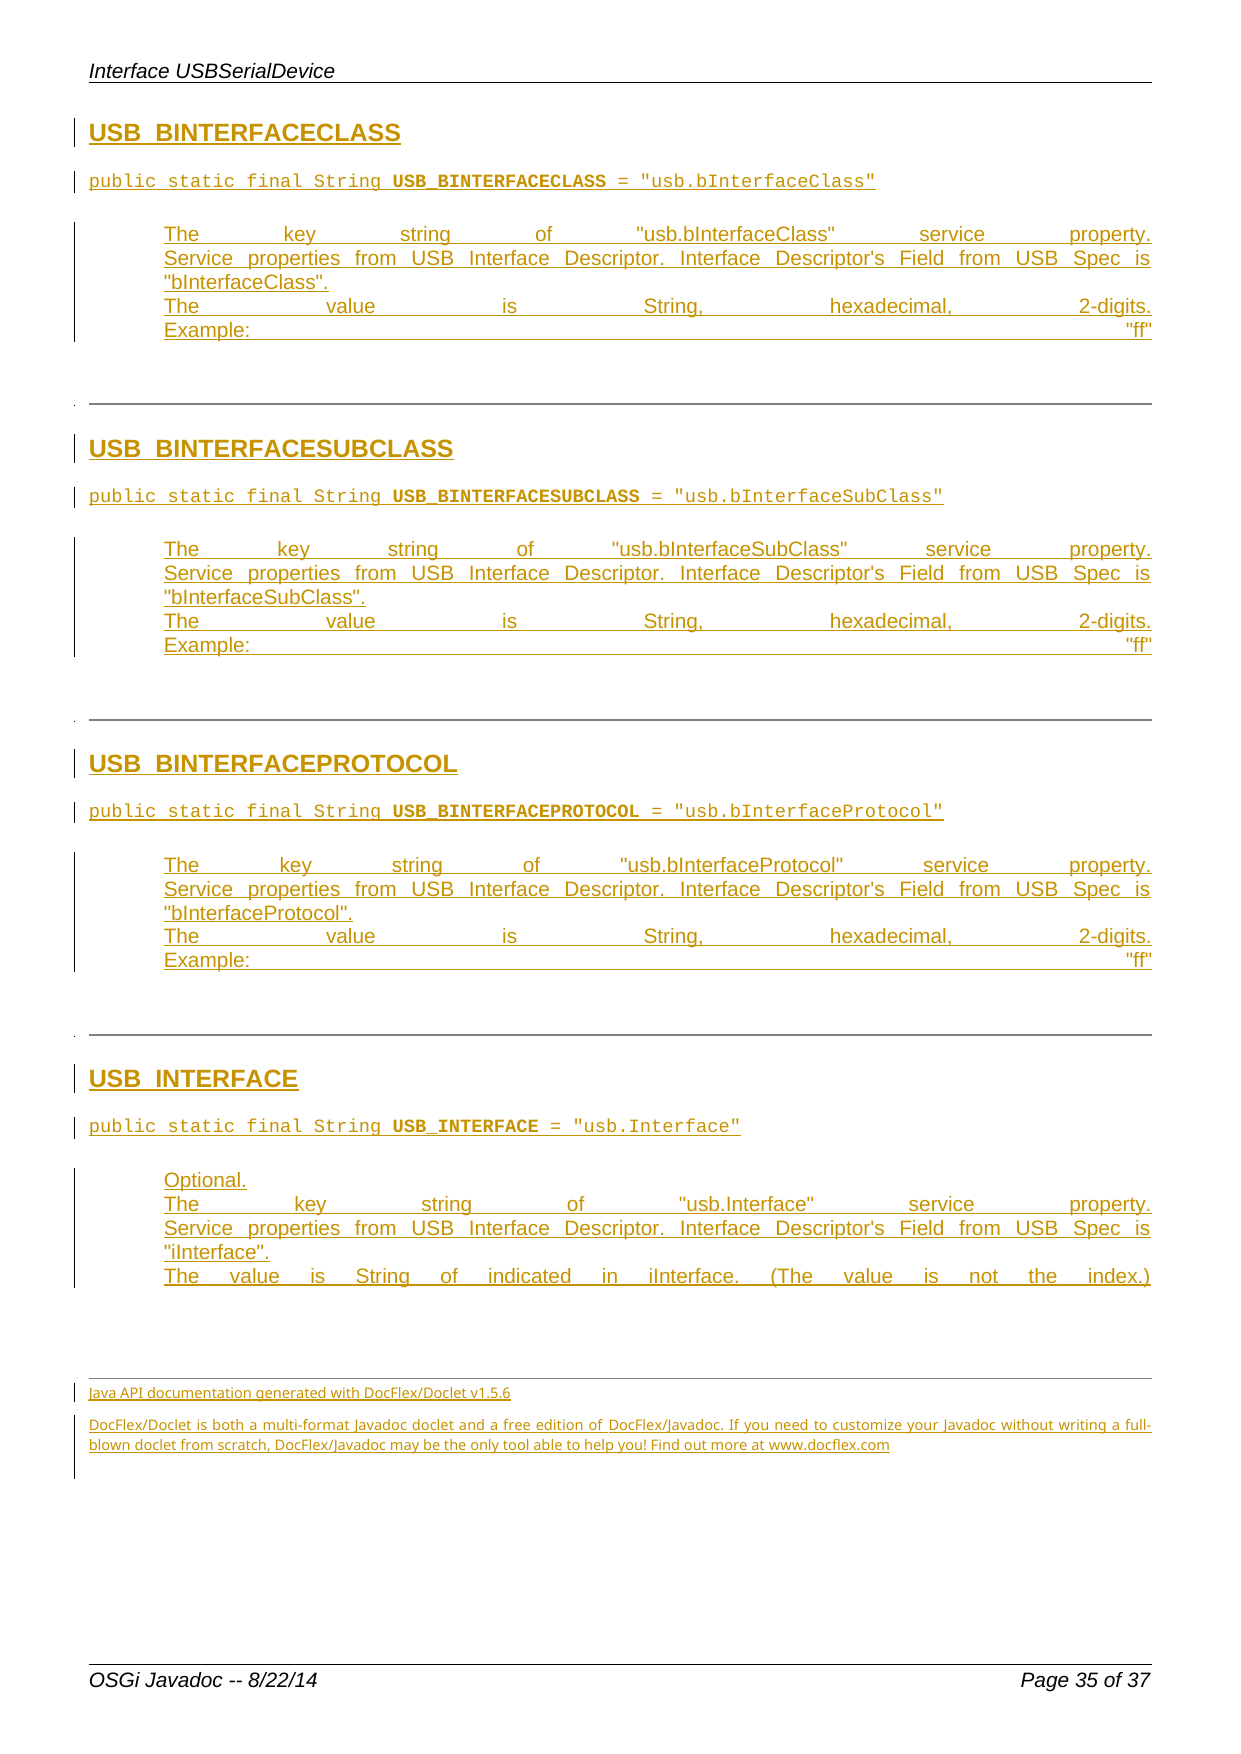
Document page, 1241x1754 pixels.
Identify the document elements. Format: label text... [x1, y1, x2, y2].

text Example: "ff" [163, 946, 1152, 969]
text Service properties from USB Interface Descriptor. Interface Descriptor's Field from USB Spec is "bInterfaceClass". The value is String, hexadecimal, 2-digits. [163, 244, 1152, 315]
subtitle USB_INTERFACE [88, 1064, 1152, 1093]
text The key string of "usb.bInterfaceProtocol" service property. [163, 852, 1152, 873]
text [163, 655, 1152, 681]
text Service properties from USB Interface Descriptor. Interface Descriptor's Field from USB Spec is "bInterfaceProtocol". The value is String, hexadecimal, 2-digits. [163, 874, 1152, 945]
text Service properties from USB Interface Descriptor. Interface Descriptor's Field from USB Spec is "bInterfaceSubClass". The value is String, hexadecimal, 2-digits. [163, 559, 1152, 630]
text public static final String USB_BINTERFACECLASS = "usb.bInterfaceClass" [88, 171, 1152, 193]
text The key string of "usb.bInterfaceClass" service property. [163, 222, 1152, 243]
text public static final String USB_INTERFACE = "usb.Interface" [88, 1117, 1152, 1138]
text DocFlex/Doclet is both a multi-format Javadoc doclet and a free edition of DocFlex/Javadoc. If you need to customize your Javadoc without writing a full- [88, 1415, 1152, 1432]
text Optional. The key string of "usb.Interface" service property. [163, 1168, 1152, 1213]
subtitle USB_BINTERFACEPROTOCOL [88, 749, 1152, 778]
text public static final String USB_BINTERFACESUBCLASS = "usb.bInterfaceSubClass" [88, 487, 1152, 508]
text Service properties from USB Interface Descriptor. Interface Descriptor's Field from USB Spec is "iInterface". The value is String of indicated in iInterface. (The value is not the index.) [163, 1214, 1152, 1311]
text The key string of "usb.bInterfaceSubClass" service property. [163, 537, 1152, 558]
subtitle USB_BINTERFACESUBCLASS [88, 434, 1152, 462]
subtitle USB_BINTERFACECLASS [88, 118, 1152, 147]
text Example: "ff" [163, 631, 1152, 654]
text [163, 970, 1152, 996]
text Example: "ff" [163, 316, 1152, 339]
text [163, 340, 1152, 366]
text public static final String USB_BINTERFACEPROTOCOL = "usb.bInterfaceProtocol" [88, 802, 1152, 823]
text Java API documentation generated with DocFlex/Doclet v1.5.6 [88, 1379, 1152, 1402]
text blown doclet from scratch, DocFlex/Javadoc may be the only tool able to help you! Find out more at www.docflex.com [88, 1433, 1152, 1455]
